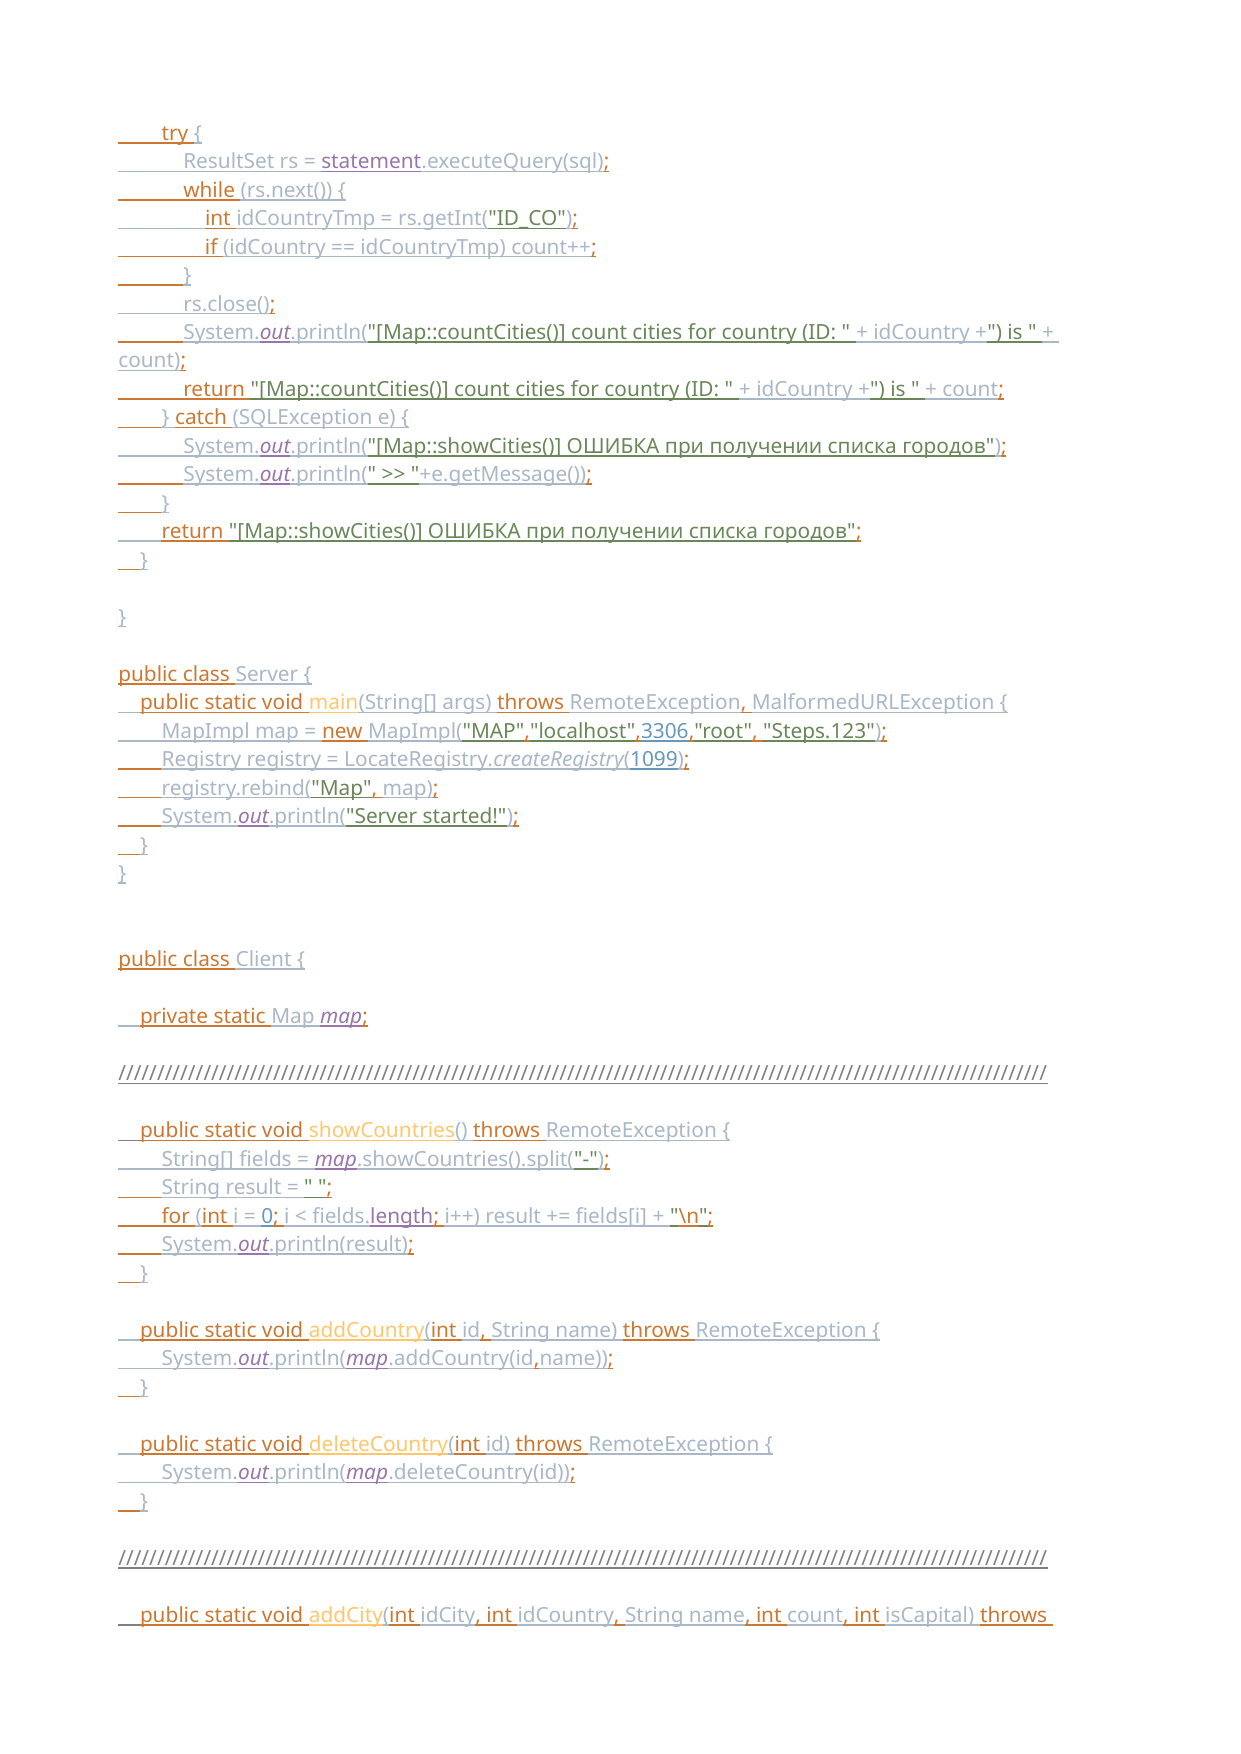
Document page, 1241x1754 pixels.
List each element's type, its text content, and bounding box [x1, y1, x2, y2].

text try { ResultSet rs = statement.executeQuery(sql); while (rs.next()) { int idCountryTmp = rs.getInt("ID_CO"); if (idCountry == idCountryTmp) count++; } rs.close(); System.out.println("[Map::countCities()] count cities for country (ID: " + idCountry +") is " + count); return "[Map::countCities()] count cities for country (ID: " + idCountry +") is " + count; } catch (SQLException e) { System.out.println("[Map::showCities()] ОШИБКА при получении списка городов"); System.out.println(" >> "+e.getMessage()); } return "[Map::showCities()] ОШИБКА при получении списка городов"; } } [118, 118, 1122, 659]
text public class Client { private static Map map; //////////////////////////////////////////////////////////////////////////////////////////////////////////////////////// public static void showCountries() throws RemoteException { String[] fields = map.showCountries().split("-"); String result = " "; for (int i = 0; i < fields.length; i++) result += fields[i] + "\n"; System.out.println(result); } public static void addCountry(int id, String name) throws RemoteException { System.out.println(map.addCountry(id,name)); } public static void deleteCountry(int id) throws RemoteException { System.out.println(map.deleteCountry(id)); } //////////////////////////////////////////////////////////////////////////////////////////////////////////////////////// public static void addCity(int idCity, int idCountry, String name, int count, int isCapital) throws [118, 944, 1122, 1629]
text public class Server { public static void main(String[] args) throws RemoteException, MalformedURLException { MapImpl map = new MapImpl("MAP","localhost",3306,"root", "Steps.123"); Registry registry = LocateRegistry.createRegistry(1099); registry.rebind("Map", map); System.out.println("Server started!"); } } [118, 659, 1122, 887]
